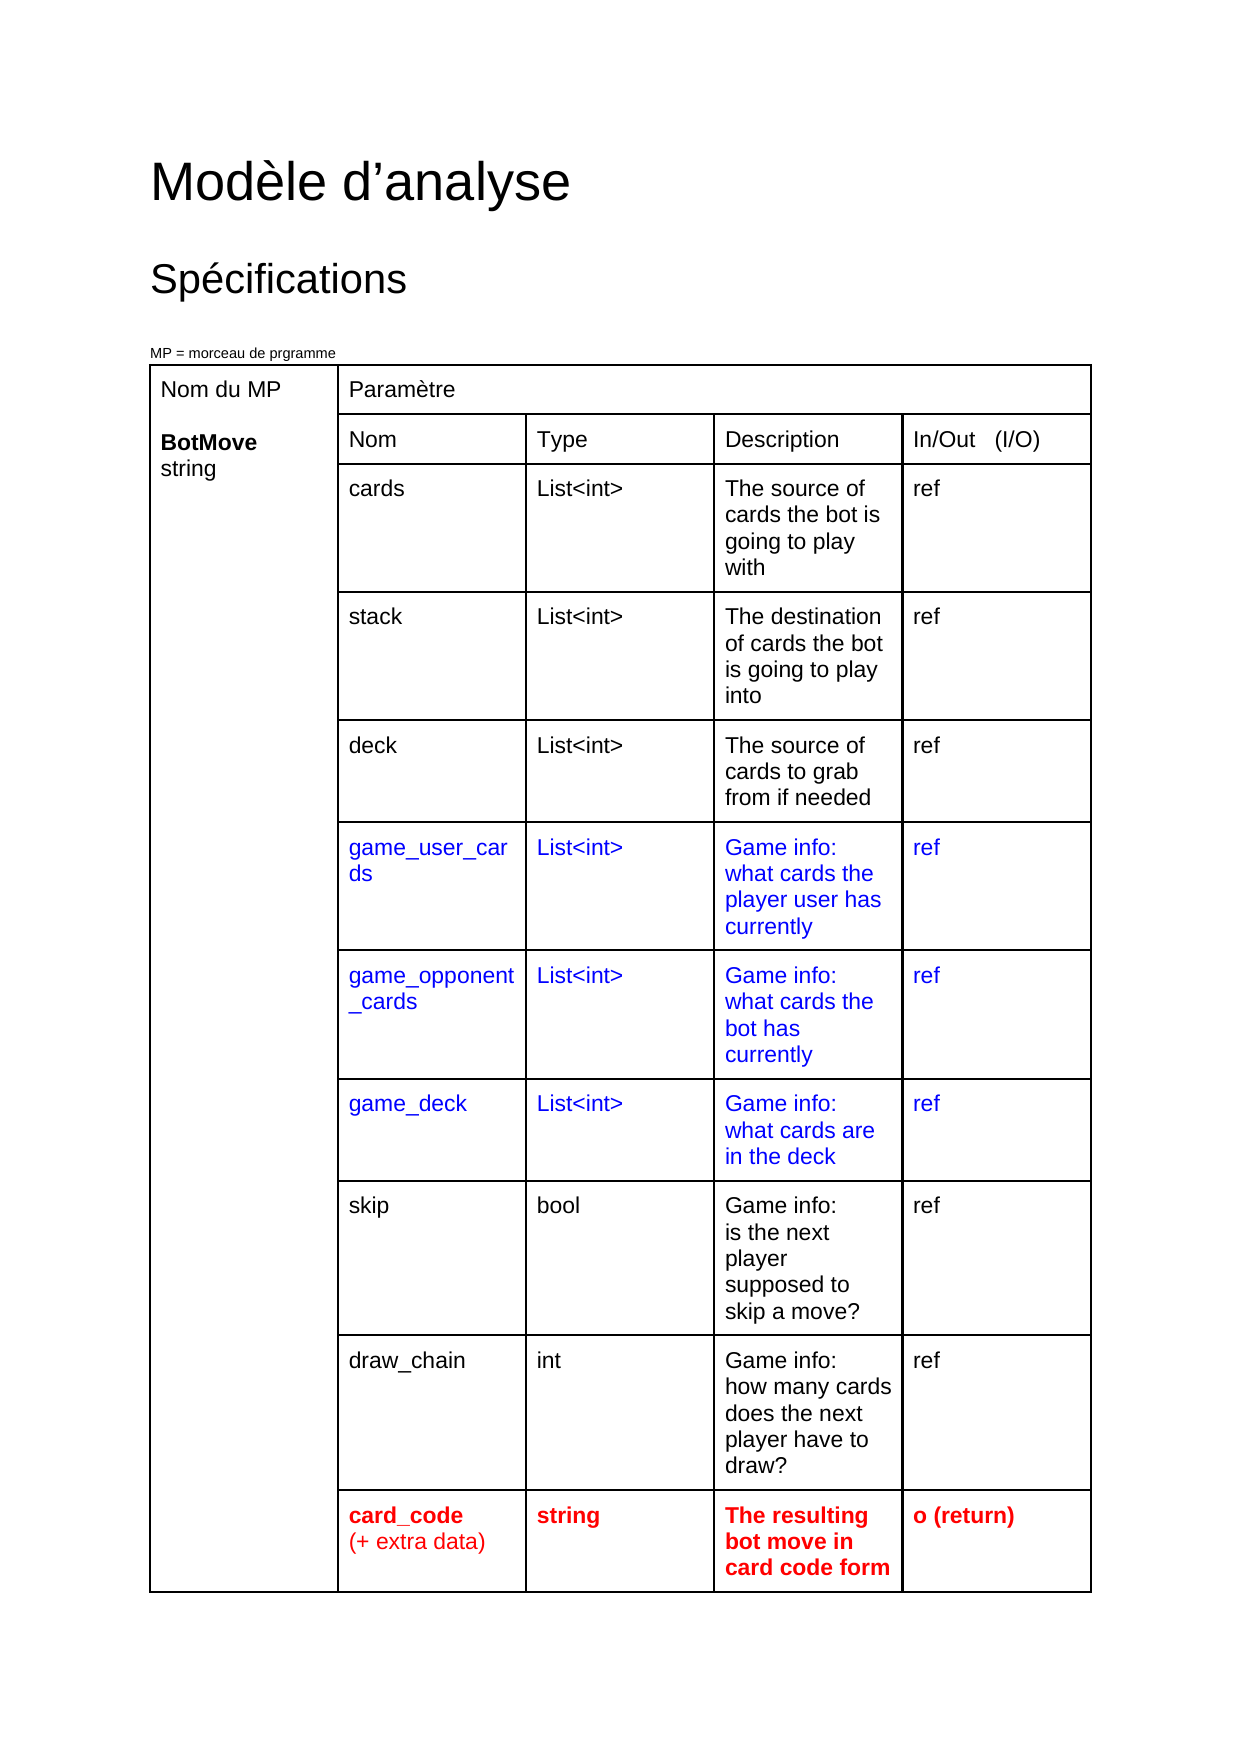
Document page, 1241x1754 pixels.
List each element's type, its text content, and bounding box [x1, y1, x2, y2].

table_header Nom du MP BotMove string [151, 366, 337, 1591]
table_cell Description [715, 415, 901, 462]
table_cell game_deck [339, 1080, 525, 1180]
table_cell skip [339, 1182, 525, 1334]
table_cell Game info: what cards the bot has currently [715, 951, 901, 1078]
table_cell Type [527, 415, 713, 462]
table_cell ref [904, 951, 1090, 1078]
table_cell ref [904, 593, 1090, 719]
table_cell ref [904, 721, 1090, 821]
table_cell deck [339, 721, 525, 821]
table_cell stack [339, 593, 525, 719]
table_cell bool [527, 1182, 713, 1334]
table_cell ref [904, 1336, 1090, 1489]
table_cell List<int> [527, 1080, 713, 1180]
table_cell The resulting bot move in card code form [715, 1491, 901, 1591]
table_cell cards [339, 465, 525, 591]
table_cell draw_chain [339, 1336, 525, 1489]
table_cell List<int> [527, 721, 713, 821]
table_cell o (return) [904, 1491, 1090, 1591]
table_cell ref [904, 465, 1090, 591]
subtitle Spécifications [150, 254, 1090, 302]
table_cell Game info: is the next player supposed to skip a move? [715, 1182, 901, 1334]
table_cell The source of cards the bot is going to play with [715, 465, 901, 591]
table_cell game_user_cards [339, 823, 525, 949]
table_cell card_code (+ extra data) [339, 1491, 525, 1591]
text MP = morceau de prgramme [150, 344, 1090, 361]
table_cell ref [904, 823, 1090, 949]
table_cell ref [904, 1080, 1090, 1180]
table_cell ref [904, 1182, 1090, 1334]
table_cell The destination of cards the bot is going to play into [715, 593, 901, 719]
table_cell List<int> [527, 593, 713, 719]
table_cell string [527, 1491, 713, 1591]
table_cell Game info: what cards the player user has currently [715, 823, 901, 949]
table_cell Game info: how many cards does the next player have to draw? [715, 1336, 901, 1489]
table_cell List<int> [527, 465, 713, 591]
table_cell Nom [339, 415, 525, 462]
table_cell In/Out (I/O) [904, 415, 1090, 462]
table_cell int [527, 1336, 713, 1489]
table_cell game_opponent_cards [339, 951, 525, 1078]
table_cell The source of cards to grab from if needed [715, 721, 901, 821]
table_cell Game info: what cards are in the deck [715, 1080, 901, 1180]
table_cell List<int> [527, 823, 713, 949]
title Modèle d’analyse [150, 150, 1090, 212]
table_header Paramètre [339, 366, 1090, 413]
table_cell List<int> [527, 951, 713, 1078]
